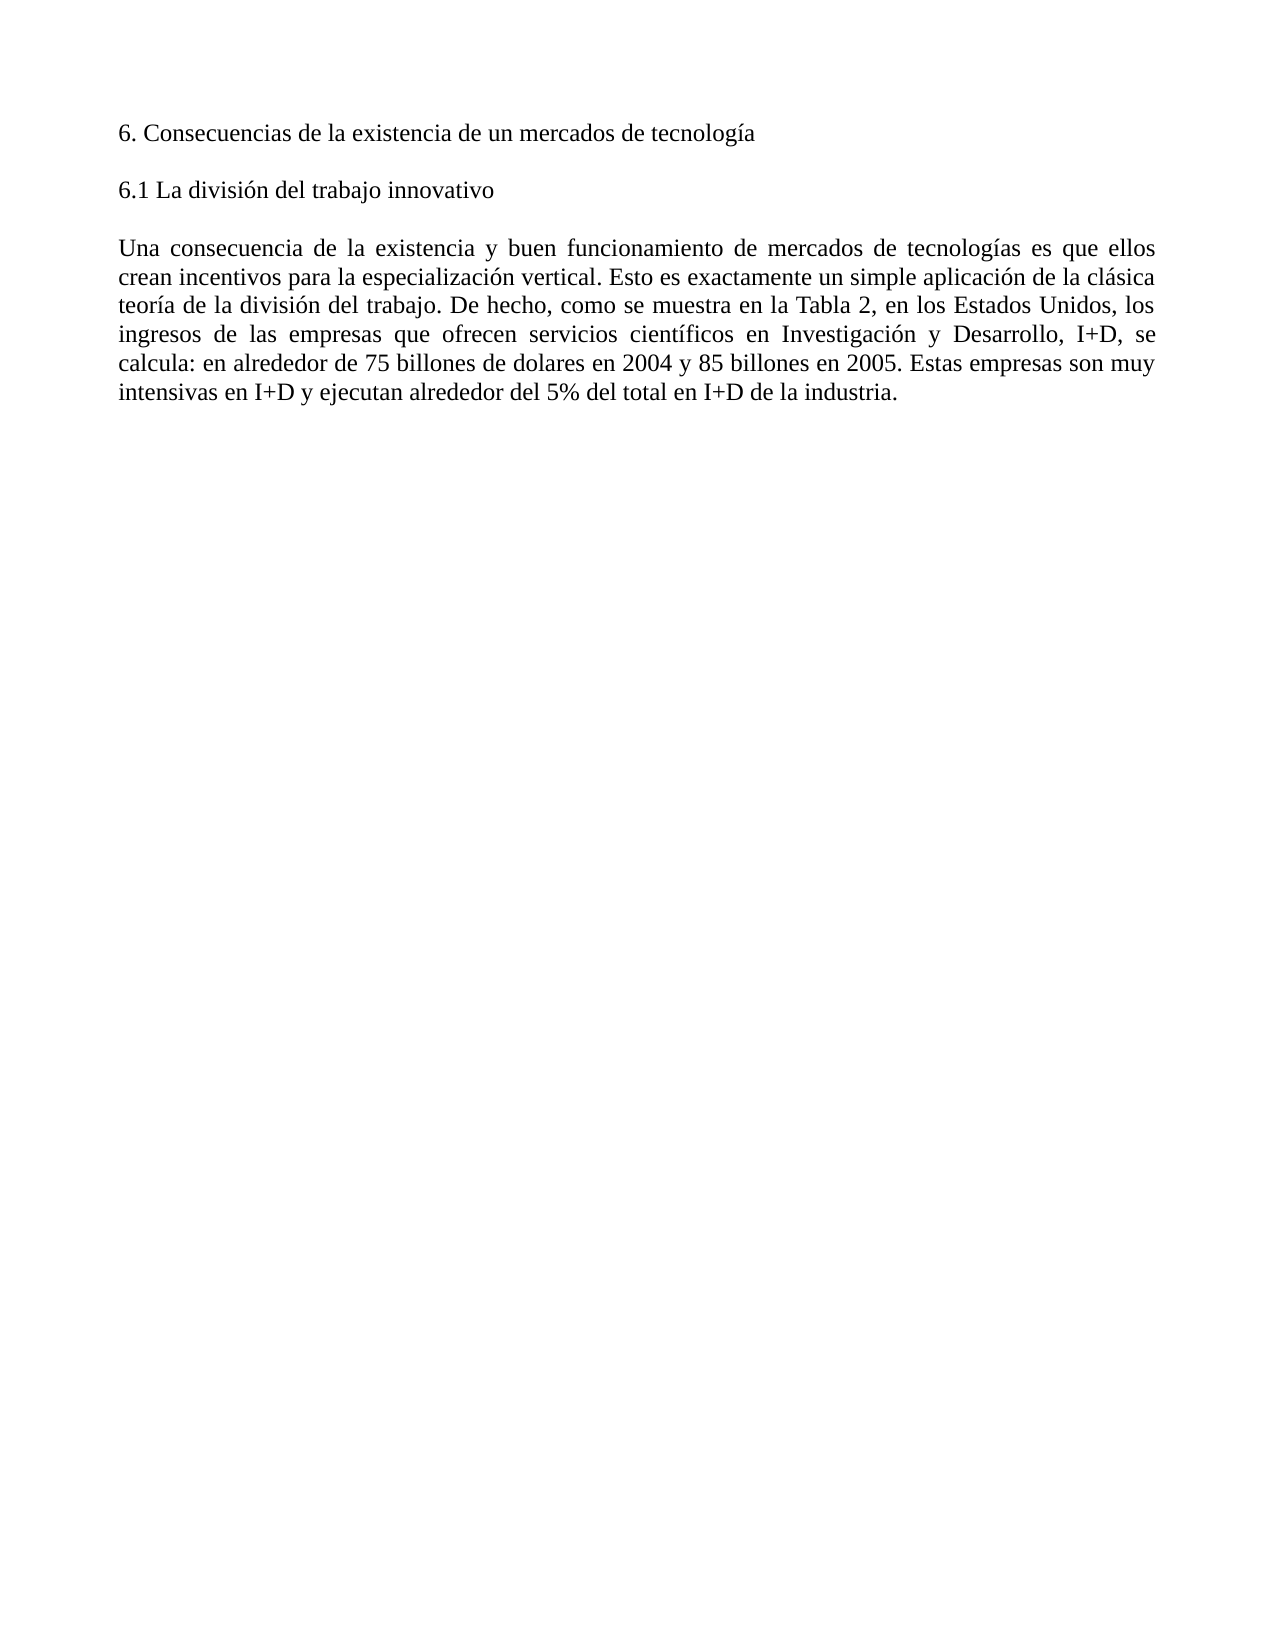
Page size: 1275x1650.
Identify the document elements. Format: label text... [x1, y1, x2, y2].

text 6. Consecuencias de la existencia de un mercados de tecnología [118, 118, 1157, 147]
text 6.1 La división del trabajo innovativo [118, 176, 1157, 204]
text Una consecuencia de la existencia y buen funcionamiento de mercados de tecnologías es que ellos crean incentivos para la especialización vertical. Esto es exactamente un simple aplicación de la clásica teoría de la división del trabajo. De hecho, como se muestra en la Tabla 2, en los Estados Unidos, los ingresos de las empresas que ofrecen servicios científicos en Investigación y Desarrollo, I+D, se calcula: en alrededor de 75 billones de dolares en 2004 y 85 billones en 2005. Estas empresas son muy intensivas en I+D y ejecutan alrededor del 5% del total en I+D de la industria. [118, 233, 1157, 406]
